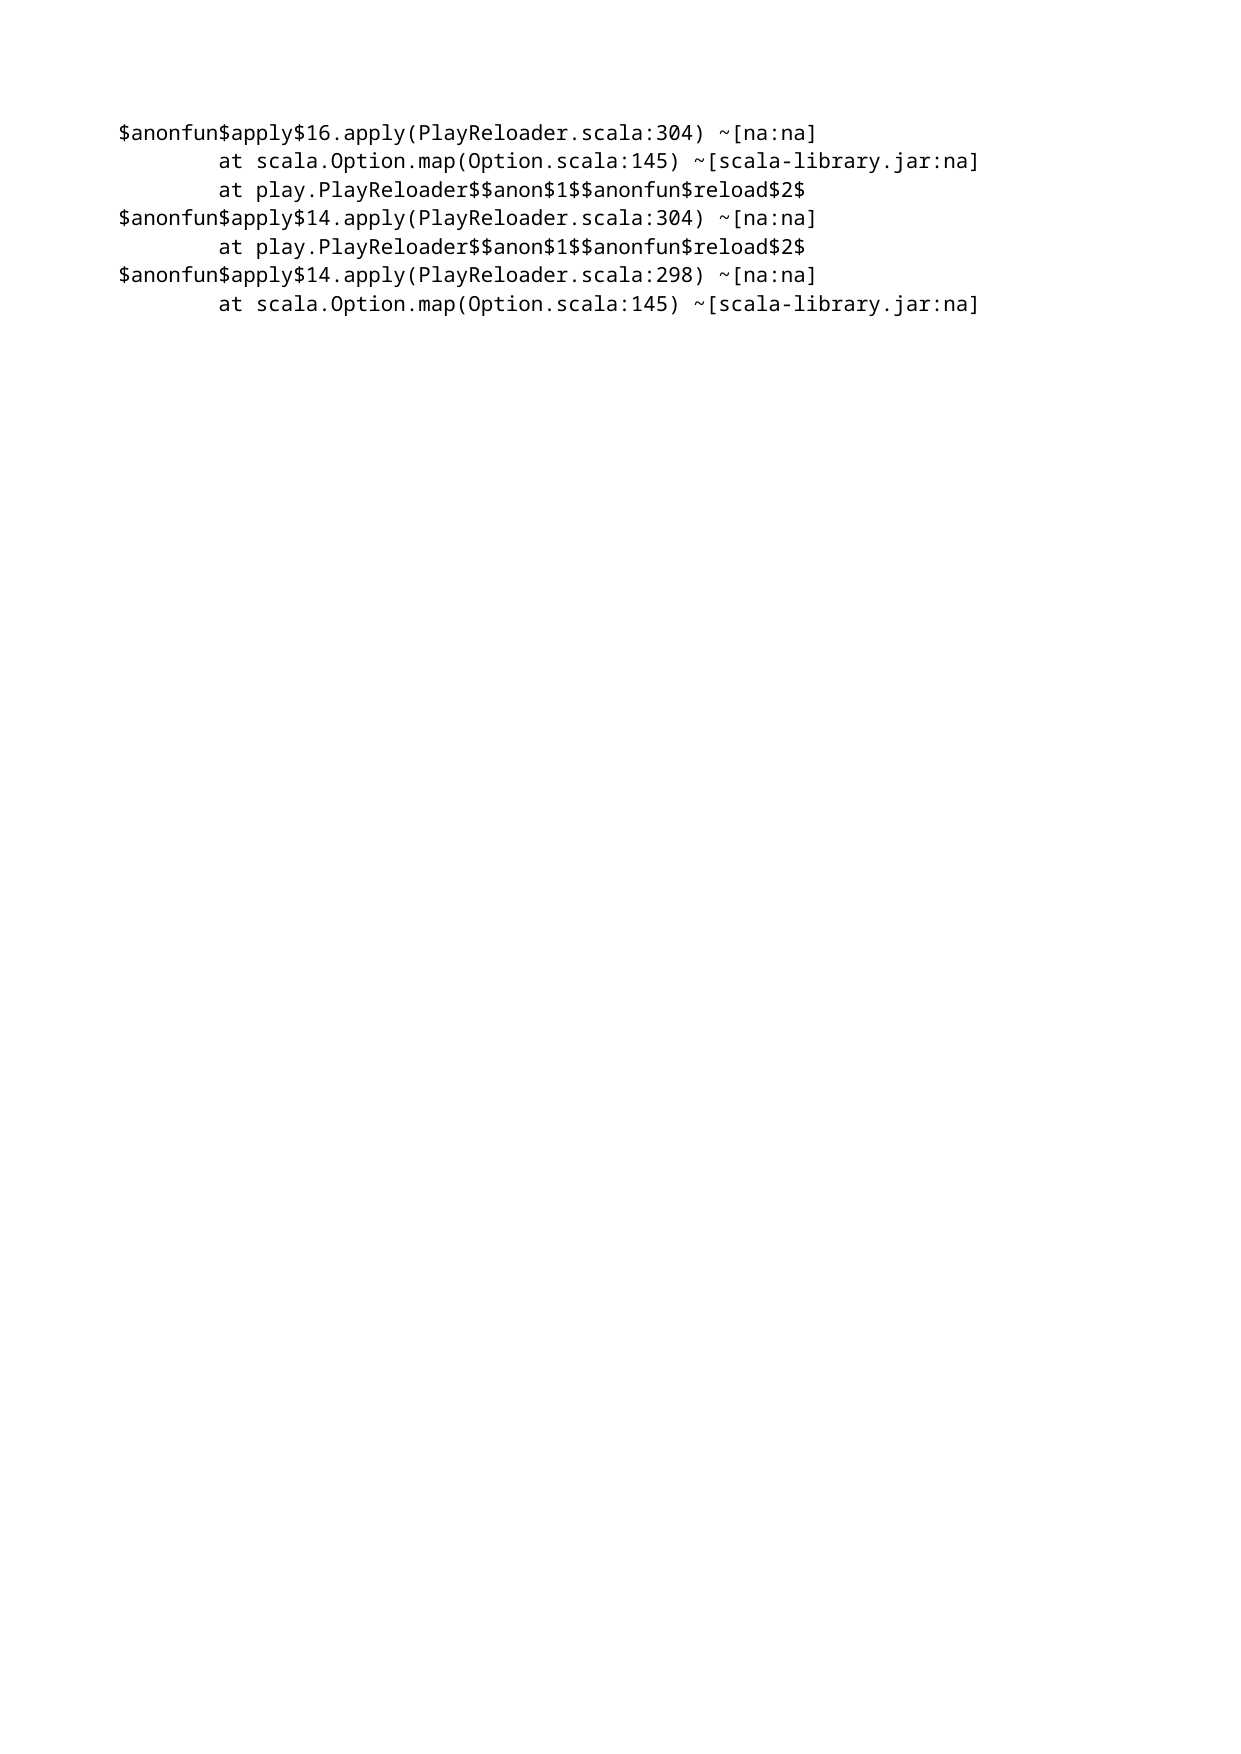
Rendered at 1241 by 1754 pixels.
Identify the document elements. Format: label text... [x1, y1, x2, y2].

text $anonfun$apply$16.apply(PlayReloader.scala:304) ~[na:na] [118, 118, 1122, 147]
text at scala.Option.map(Option.scala:145) ~[scala-library.jar:na] [118, 289, 1122, 317]
text at play.PlayReloader$$anon$1$$anonfun$reload$2$$anonfun$apply$14.apply(PlayReloader.scala:298) ~[na:na] [118, 232, 1122, 289]
text at play.PlayReloader$$anon$1$$anonfun$reload$2$$anonfun$apply$14.apply(PlayReloader.scala:304) ~[na:na] [118, 175, 1122, 232]
text at scala.Option.map(Option.scala:145) ~[scala-library.jar:na] [118, 147, 1122, 175]
